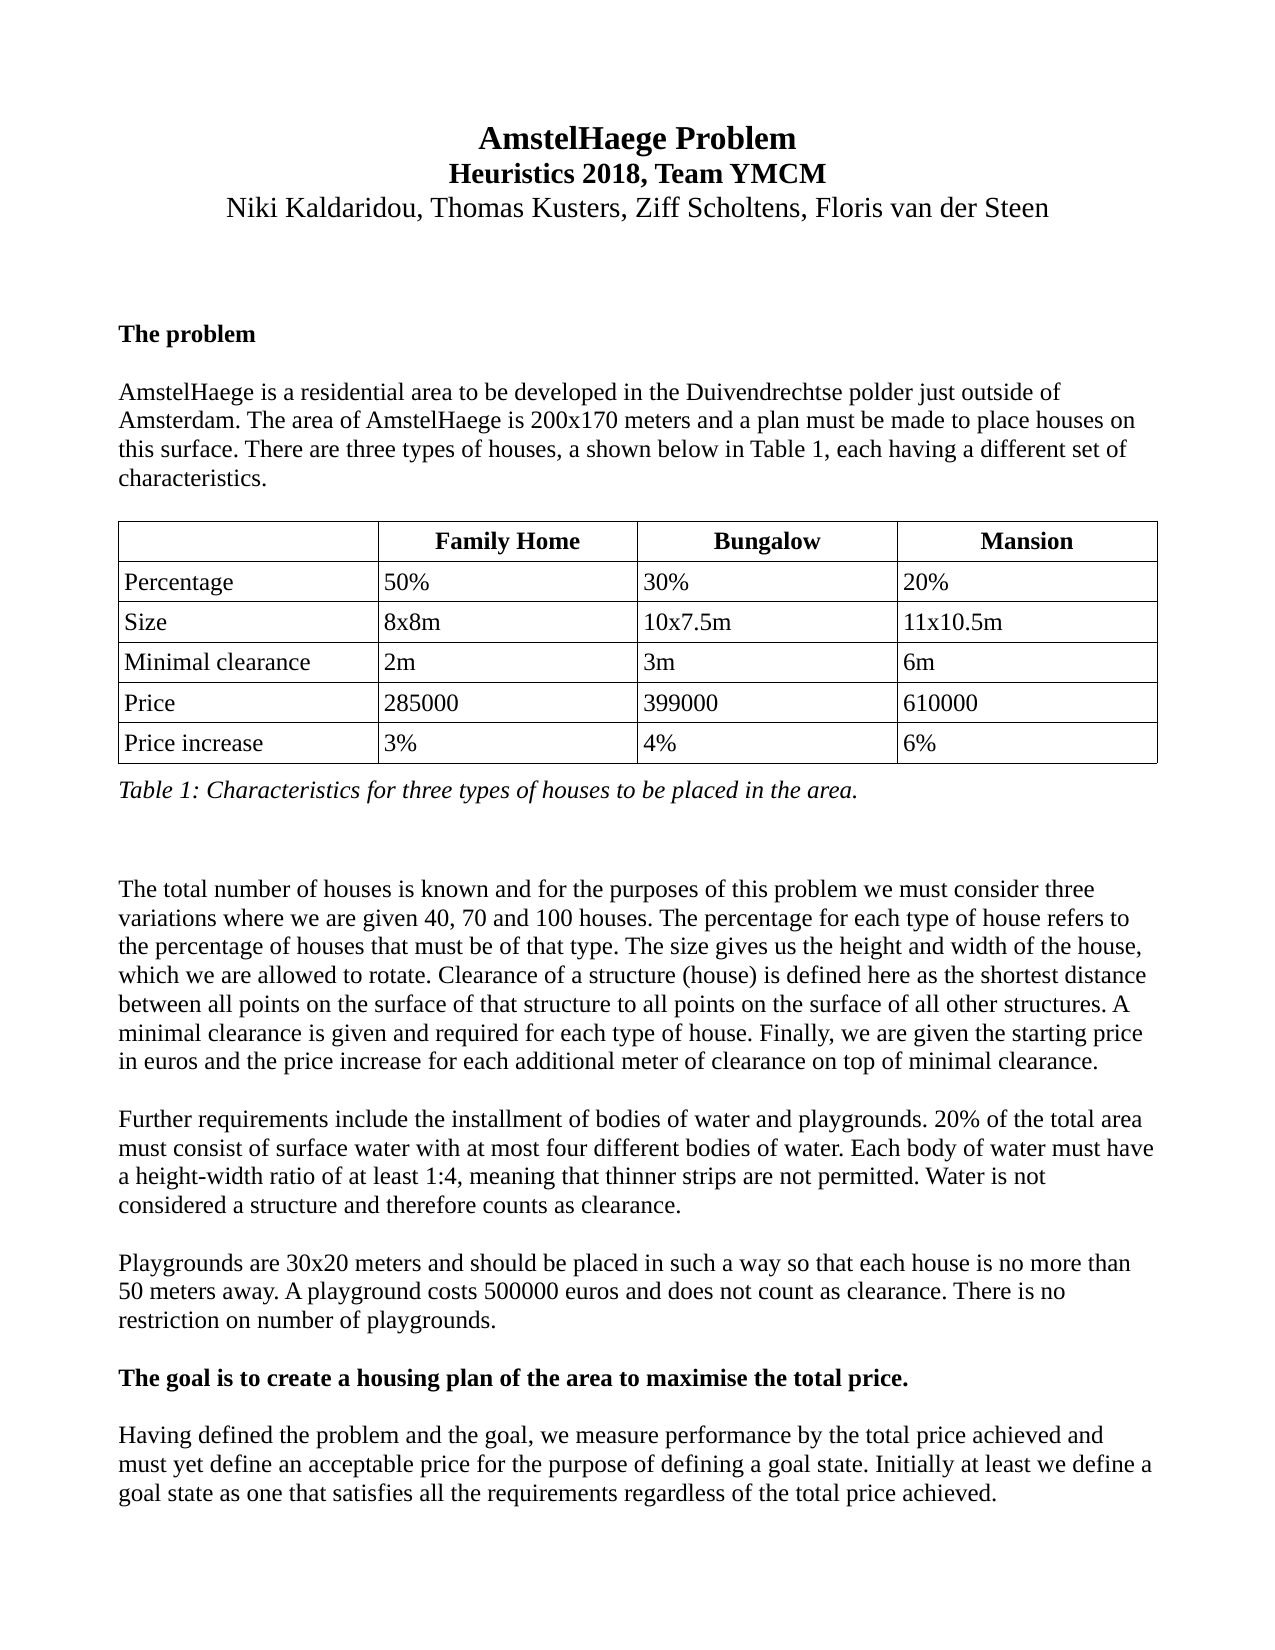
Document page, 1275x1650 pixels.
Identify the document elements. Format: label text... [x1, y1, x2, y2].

table_cell 2m [379, 643, 637, 682]
text Having defined the problem and the goal, we measure performance by the total price achieved and must yet define an acceptable price for the purpose of defining a goal state. Initially at least we define a goal state as one that satisfies all the requirements regardless of the total price achieved. [118, 1420, 1157, 1506]
text AmstelHaege Problem [118, 118, 1157, 156]
text AmstelHaege is a residential area to be developed in the Duivendrechtse polder just outside of Amsterdam. The area of AmstelHaege is 200x170 meters and a plan must be made to place houses on this surface. There are three types of houses, a shown below in Table 1, each having a different set of characteristics. [118, 377, 1157, 492]
table_cell 20% [898, 562, 1157, 601]
table_cell 610000 [898, 683, 1157, 722]
table_cell Size [119, 602, 378, 642]
text The goal is to create a housing plan of the area to maximise the total price. [118, 1363, 1157, 1391]
table_cell 8x8m [379, 602, 637, 642]
text Table 1: Characteristics for three types of houses to be placed in the area. [118, 775, 1157, 804]
text The problem [118, 319, 1157, 348]
table_header Bungalow [638, 522, 897, 561]
text Niki Kaldaridou, Thomas Kusters, Ziff Scholtens, Floris van der Steen [118, 190, 1157, 223]
text Heuristics 2018, Team YMCM [118, 156, 1157, 190]
table_cell 6% [898, 723, 1157, 762]
table_header Mansion [898, 522, 1157, 561]
table_header Family Home [379, 522, 637, 561]
table_cell Price increase [119, 723, 378, 762]
table_header [119, 522, 378, 561]
table_cell 3m [638, 643, 897, 682]
table_cell 6m [898, 643, 1157, 682]
table_cell Price [119, 683, 378, 722]
text The total number of houses is known and for the purposes of this problem we must consider three variations where we are given 40, 70 and 100 houses. The percentage for each type of house refers to the percentage of houses that must be of that type. The size gives us the height and width of the house, which we are allowed to rotate. Clearance of a structure (house) is defined here as the shortest distance between all points on the surface of that structure to all points on the surface of all other structures. A minimal clearance is given and required for each type of house. Finally, we are given the starting price in euros and the price increase for each additional meter of clearance on top of minimal clearance. [118, 874, 1157, 1075]
text Further requirements include the installment of bodies of water and playgrounds. 20% of the total area must consist of surface water with at most four different bodies of water. Each body of water must have a height-width ratio of at least 1:4, meaning that thinner strips are not permitted. Water is not considered a structure and therefore counts as clearance. [118, 1104, 1157, 1219]
table_cell 399000 [638, 683, 897, 722]
table_cell 3% [379, 723, 637, 762]
table_cell 4% [638, 723, 897, 762]
text Playgrounds are 30x20 meters and should be placed in such a way so that each house is no more than 50 meters away. A playground costs 500000 euros and does not count as clearance. There is no restriction on number of playgrounds. [118, 1248, 1157, 1334]
table_cell 285000 [379, 683, 637, 722]
table_cell 10x7.5m [638, 602, 897, 642]
table_cell 30% [638, 562, 897, 601]
table_cell Percentage [119, 562, 378, 601]
table_cell 50% [379, 562, 637, 601]
table_cell 11x10.5m [898, 602, 1157, 642]
table_cell Minimal clearance [119, 643, 378, 682]
